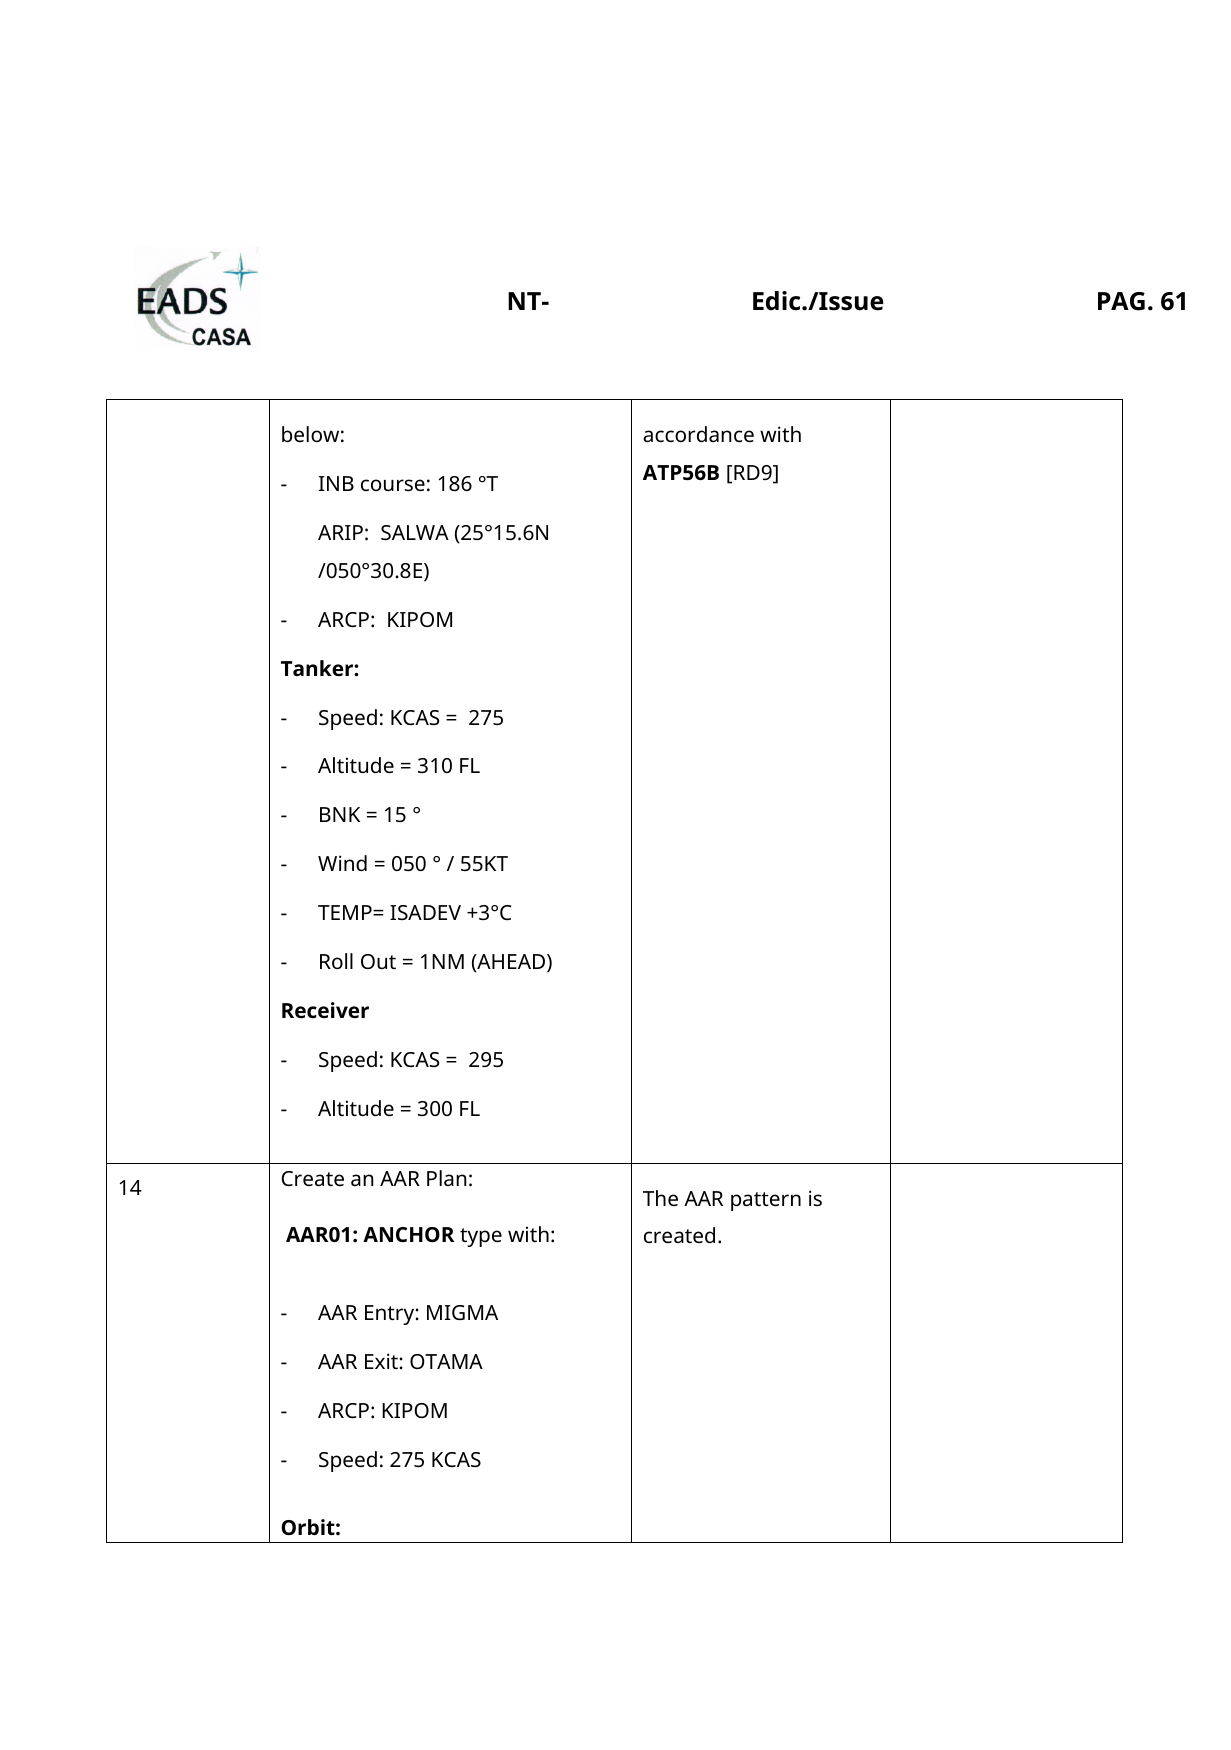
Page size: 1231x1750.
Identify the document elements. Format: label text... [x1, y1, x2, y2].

table_cell below: INB course: 186 °T ARIP: SALWA (25°15.6N /050°30.8E) ARCP: KIPOM Tanker: Speed: KCAS = 275 Altitude = 310 FL BNK = 15 ° Wind = 050 ° / 55KT TEMP= ISADEV +3°C Roll Out = 1NM (AHEAD) Receiver Speed: KCAS = 295 Altitude = 300 FL [270, 400, 631, 1163]
picture [134, 247, 261, 350]
table_cell [891, 1164, 1122, 1542]
table_cell [107, 400, 269, 1163]
table_cell [891, 400, 1122, 1163]
table_cell The AAR pattern is created. [632, 1164, 890, 1542]
table_cell accordance with ATP56B [RD9] [632, 400, 890, 1163]
table_cell Create an AAR Plan: AAR01: ANCHOR type with: AAR Entry: MIGMA AAR Exit: OTAMA ARCP: KIPOM Speed: 275 KCAS Orbit: [270, 1164, 631, 1542]
table_cell 14 [107, 1164, 269, 1542]
